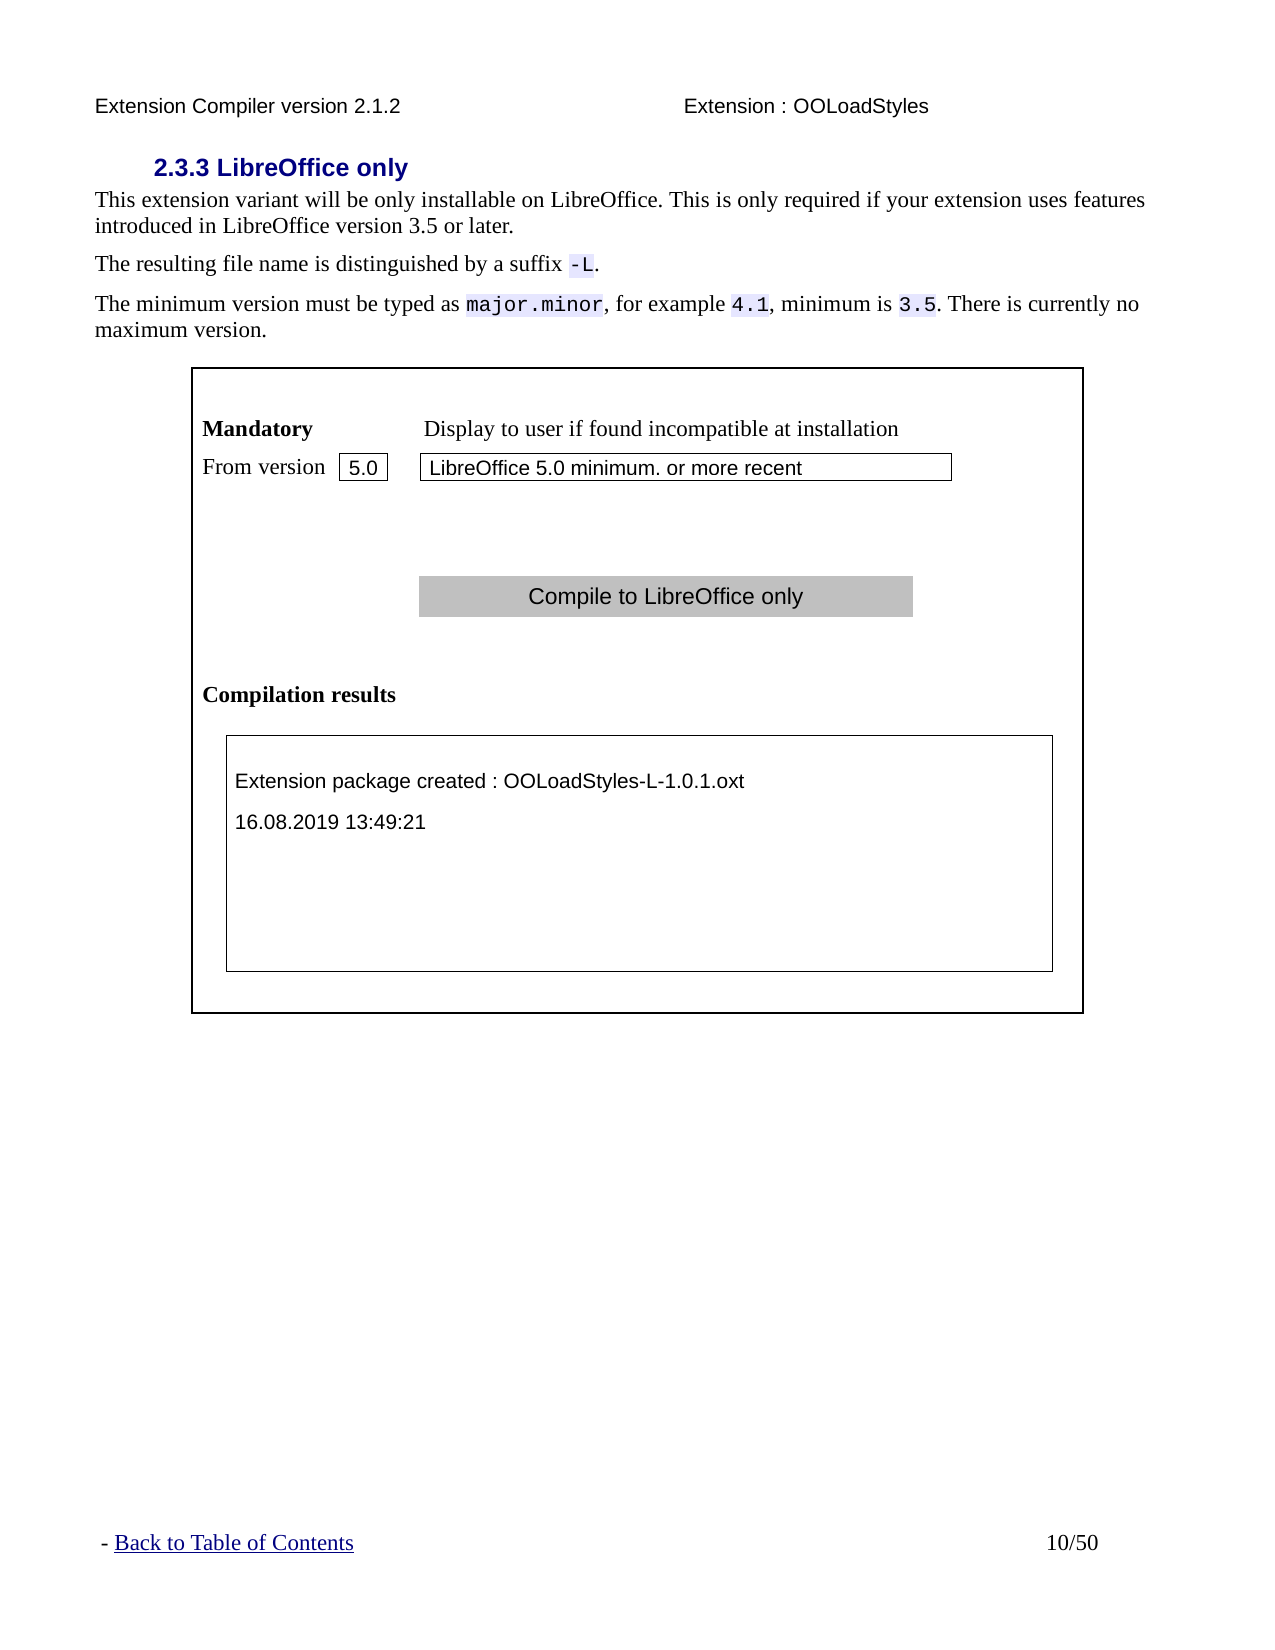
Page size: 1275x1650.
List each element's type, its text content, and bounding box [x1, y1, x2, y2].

text The resulting file name is distinguished by a suffix -L. [94, 251, 1181, 278]
subtitle LibreOffice only [153, 153, 1181, 181]
text The minimum version must be typed as major.minor, for example 4.1, minimum is 3.5. There is currently no maximum version. [94, 290, 1181, 343]
text Mandatory Display to user if found incompatible at installation [202, 416, 1073, 442]
text [952, 454, 1073, 480]
text This extension variant will be only installable on LibreOffice. This is only required if your extension uses features introduced in LibreOffice version 3.5 or later. [94, 187, 1181, 238]
text From version [202, 454, 339, 480]
text [388, 454, 420, 480]
text Compilation results [202, 682, 1073, 708]
